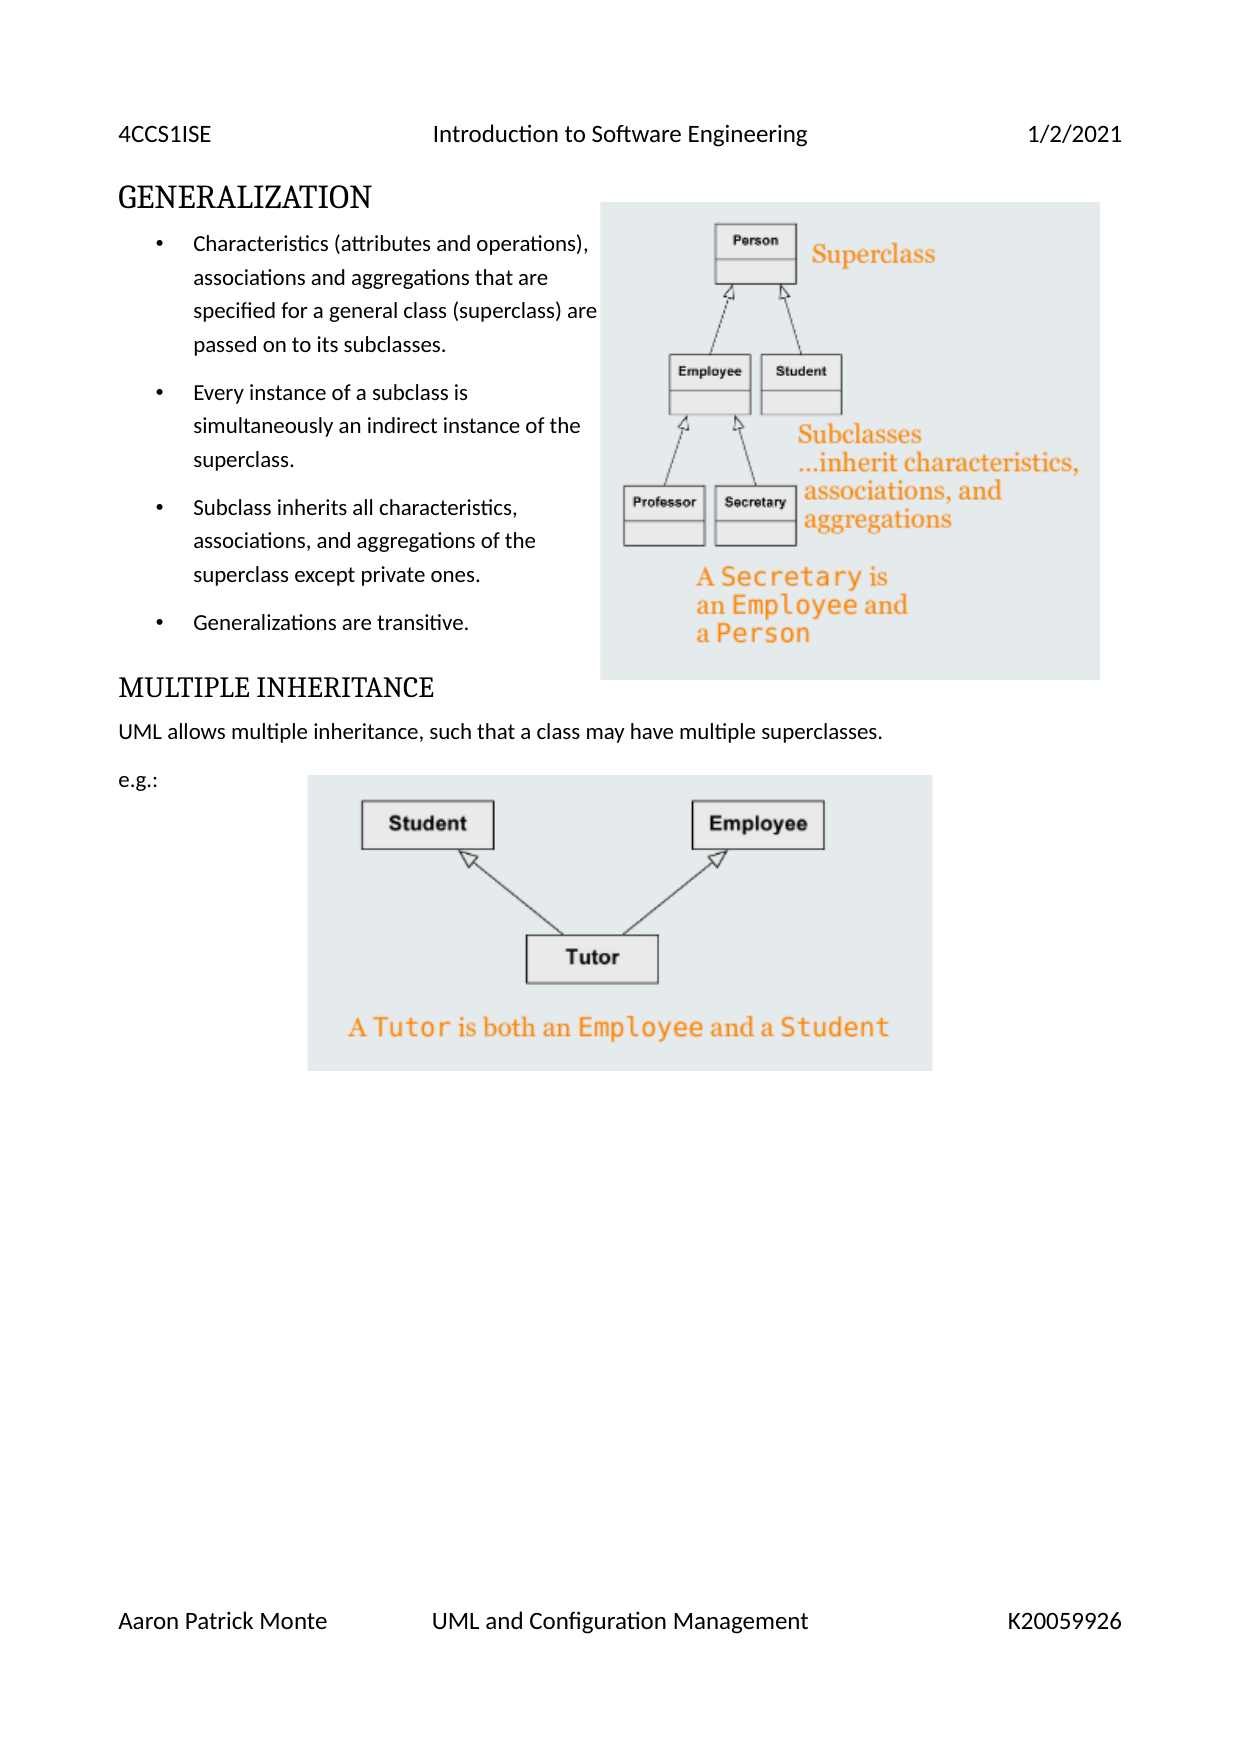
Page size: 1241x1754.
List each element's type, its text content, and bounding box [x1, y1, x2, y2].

list Subclass inherits all characteristics, associations, and aggregations of the superclass except private ones. [156, 493, 600, 588]
list [1101, 378, 1122, 473]
text UML allows multiple inheritance, such that a class may have multiple superclasses. [118, 717, 1122, 745]
picture [600, 202, 1101, 680]
picture [307, 775, 933, 1071]
list Generalizations are transitive. [156, 608, 600, 636]
list Every instance of a subclass is simultaneously an indirect instance of the superclass. [156, 378, 600, 473]
list Characteristics (attributes and operations), associations and aggregations that are specified for a general class (superclass) are passed on to its subclasses. [156, 229, 600, 358]
subtitle Multiple Inheritance [118, 671, 1122, 705]
subtitle Generalization [118, 178, 1122, 217]
text e.g.: [118, 765, 1122, 793]
